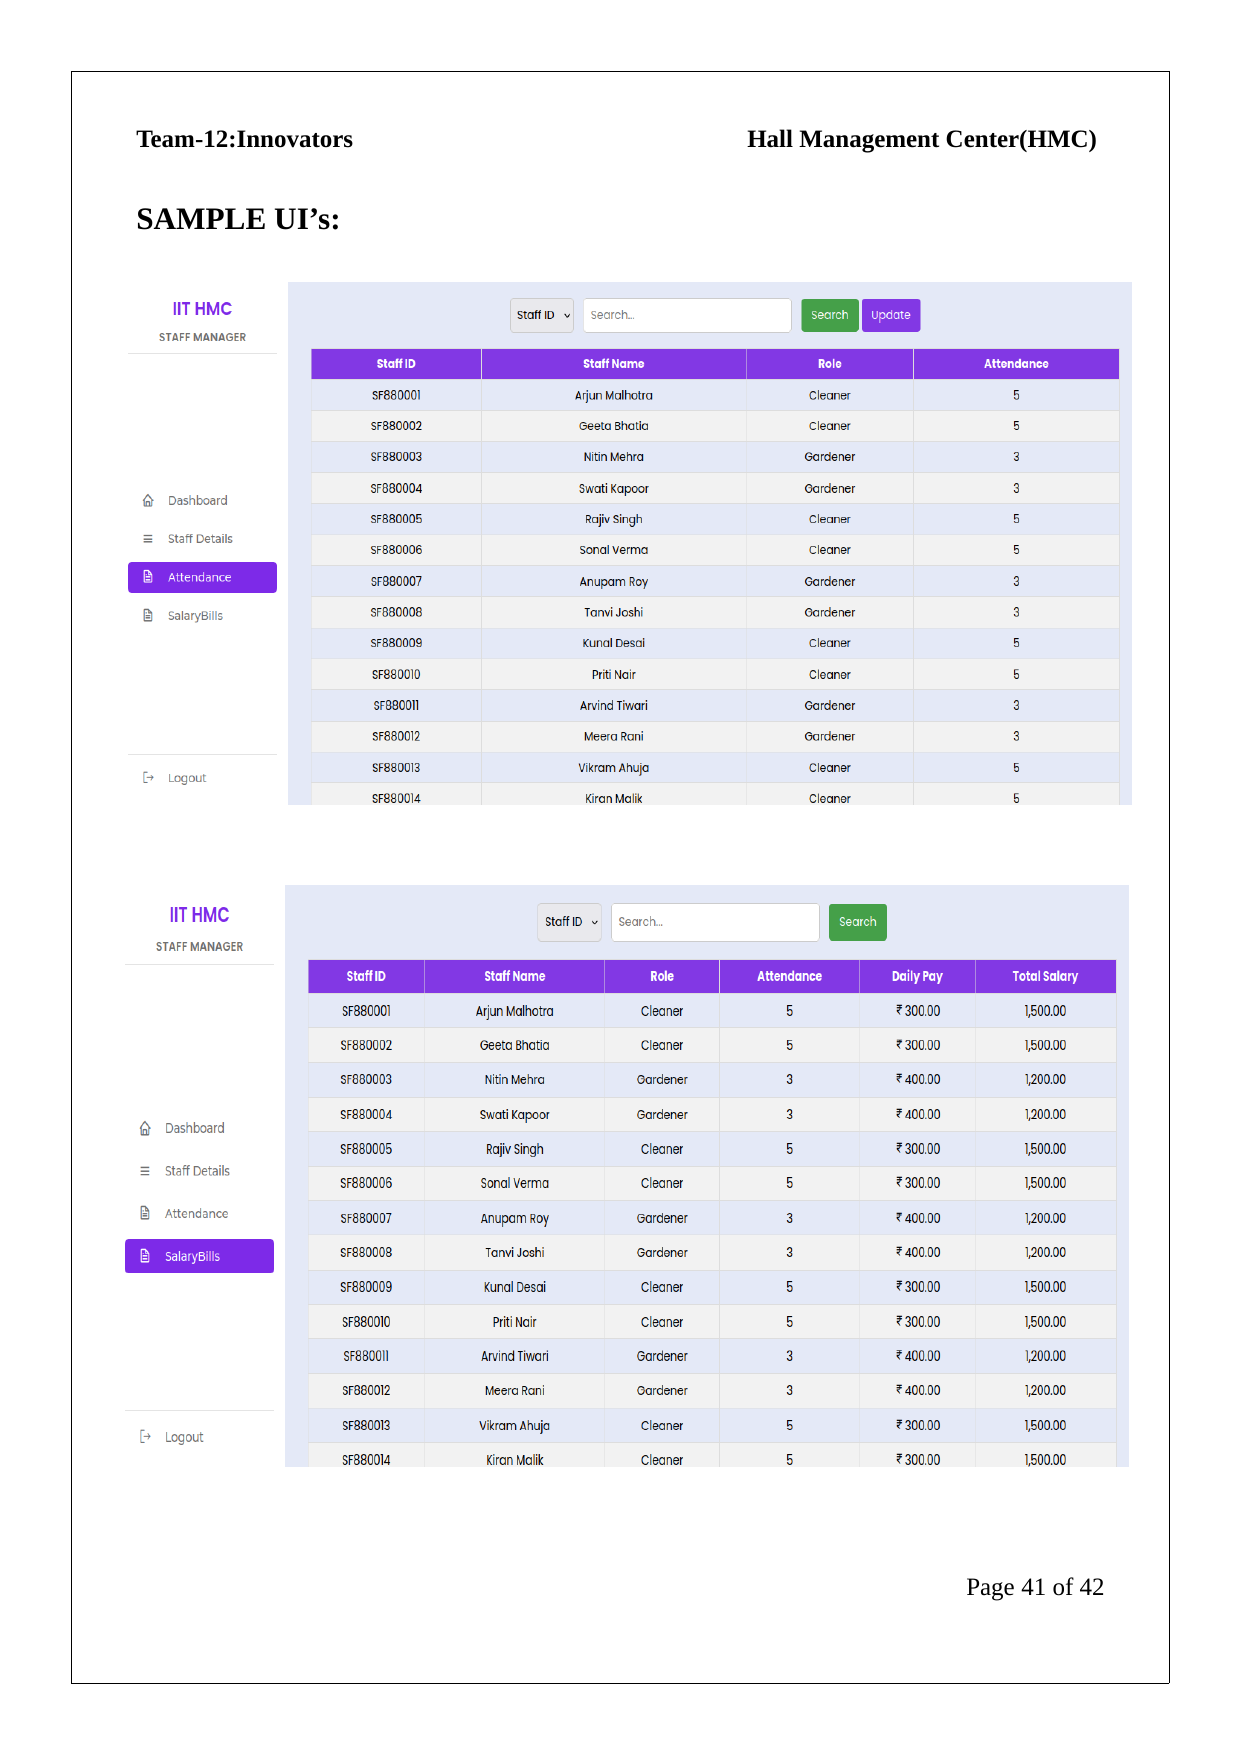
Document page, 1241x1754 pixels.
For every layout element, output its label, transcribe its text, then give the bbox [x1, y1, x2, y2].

picture [117, 282, 1132, 805]
text SAMPLE UI’s: [136, 200, 1104, 236]
picture [114, 885, 1129, 1467]
